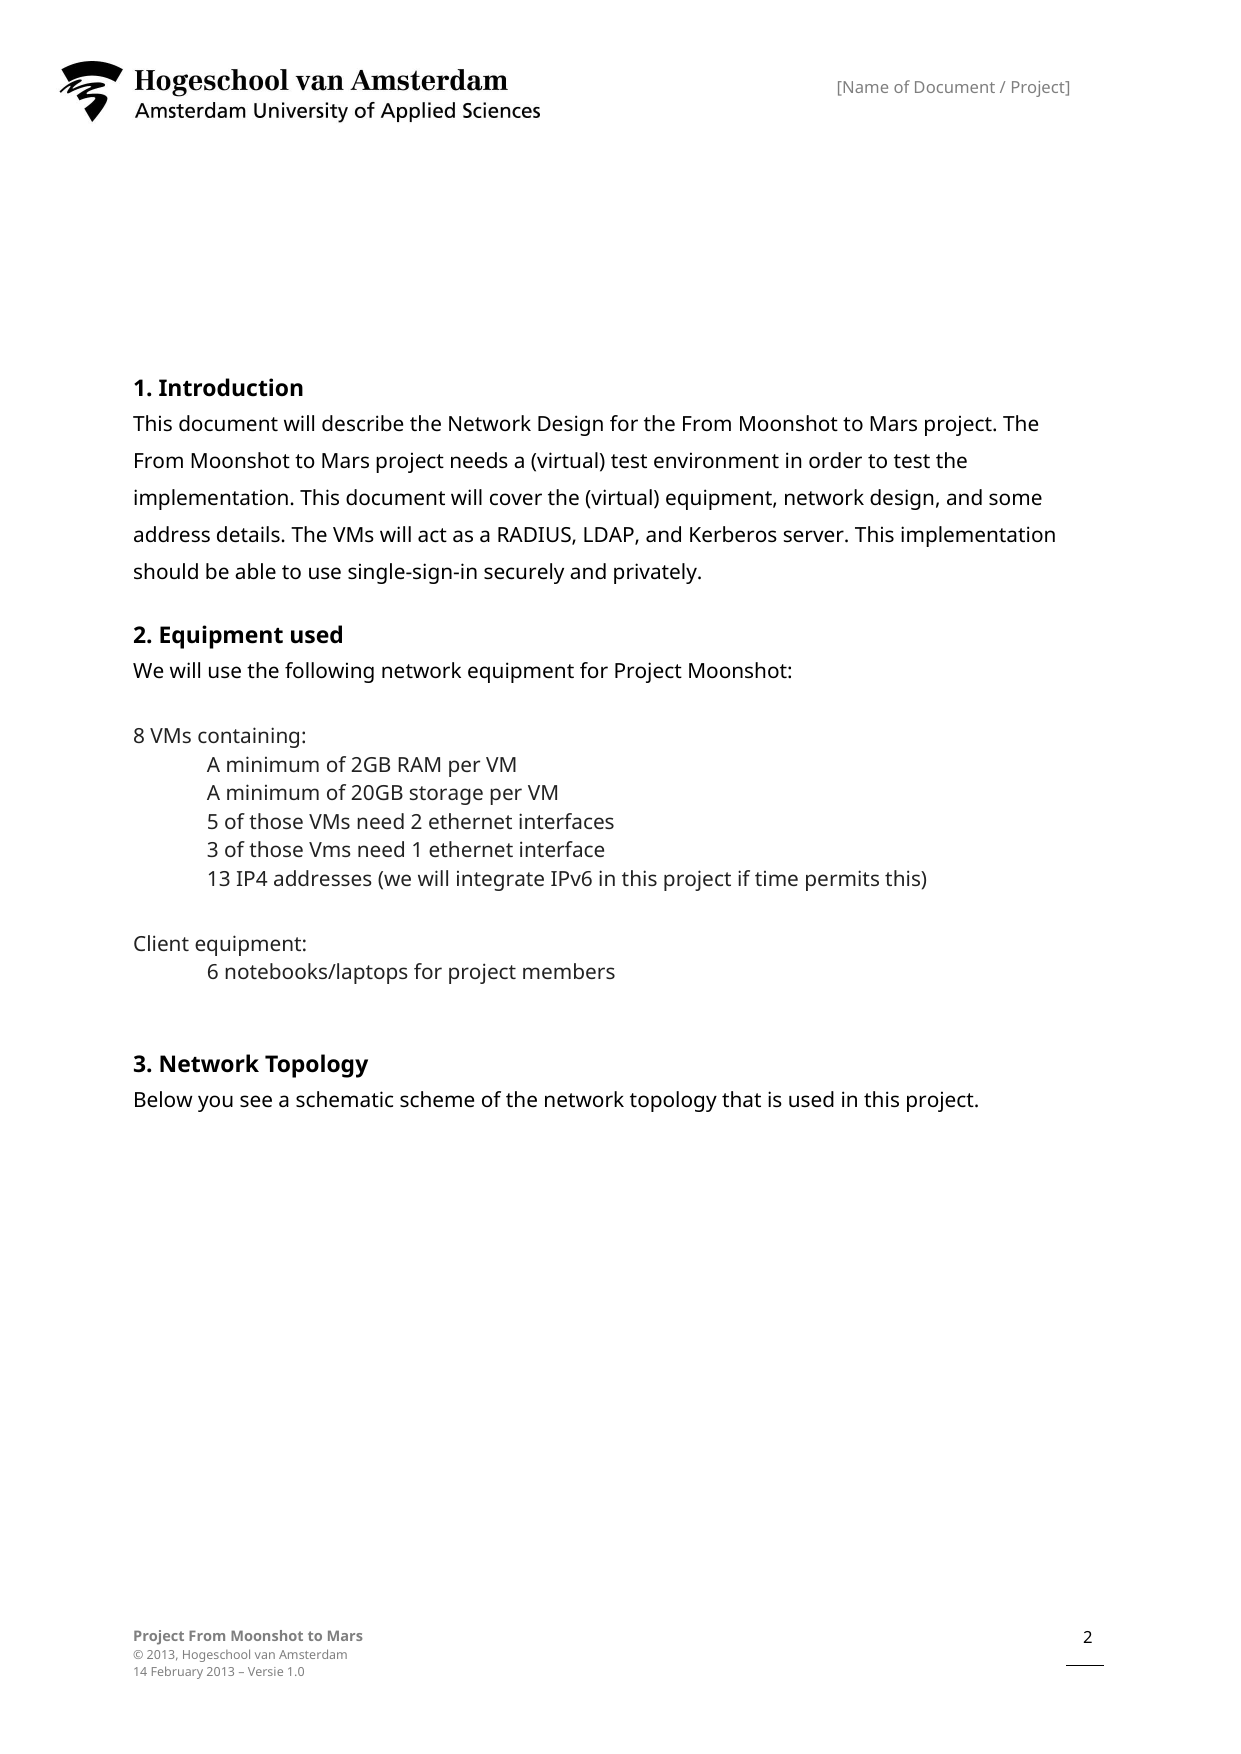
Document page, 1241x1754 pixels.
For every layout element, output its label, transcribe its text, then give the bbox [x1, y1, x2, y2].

text We will use the following network equipment for Project Moonshot: [133, 656, 1092, 684]
text 5 of those VMs need 2 ethernet interfaces [207, 807, 1092, 835]
text A minimum of 2GB RAM per VM [207, 750, 1092, 778]
picture [0, 0, 622, 123]
subtitle 3. Network Topology [133, 1048, 1092, 1079]
text 3 of those Vms need 1 ethernet interface [207, 835, 1092, 864]
subtitle 1. Introduction [133, 372, 1092, 403]
text A minimum of 20GB storage per VM [207, 778, 1092, 807]
text 13 IP4 addresses (we will integrate IPv6 in this project if time permits this) [207, 864, 1092, 892]
text 8 VMs containing: [133, 721, 1092, 750]
text Below you see a schematic scheme of the network topology that is used in this project. [133, 1085, 1092, 1114]
subtitle 2. Equipment used [133, 619, 1092, 650]
text 6 notebooks/laptops for project members [207, 957, 1092, 986]
text This document will describe the Network Design for the From Moonshot to Mars project. The From Moonshot to Mars project needs a (virtual) test environment in order to test the implementation. This document will cover the (virtual) equipment, network design, and some address details. The VMs will act as a RADIUS, LDAP, and Kerberos server. This implementation should be able to use single-sign-in securely and privately. [133, 409, 1092, 585]
text Client equipment: [133, 929, 1092, 957]
